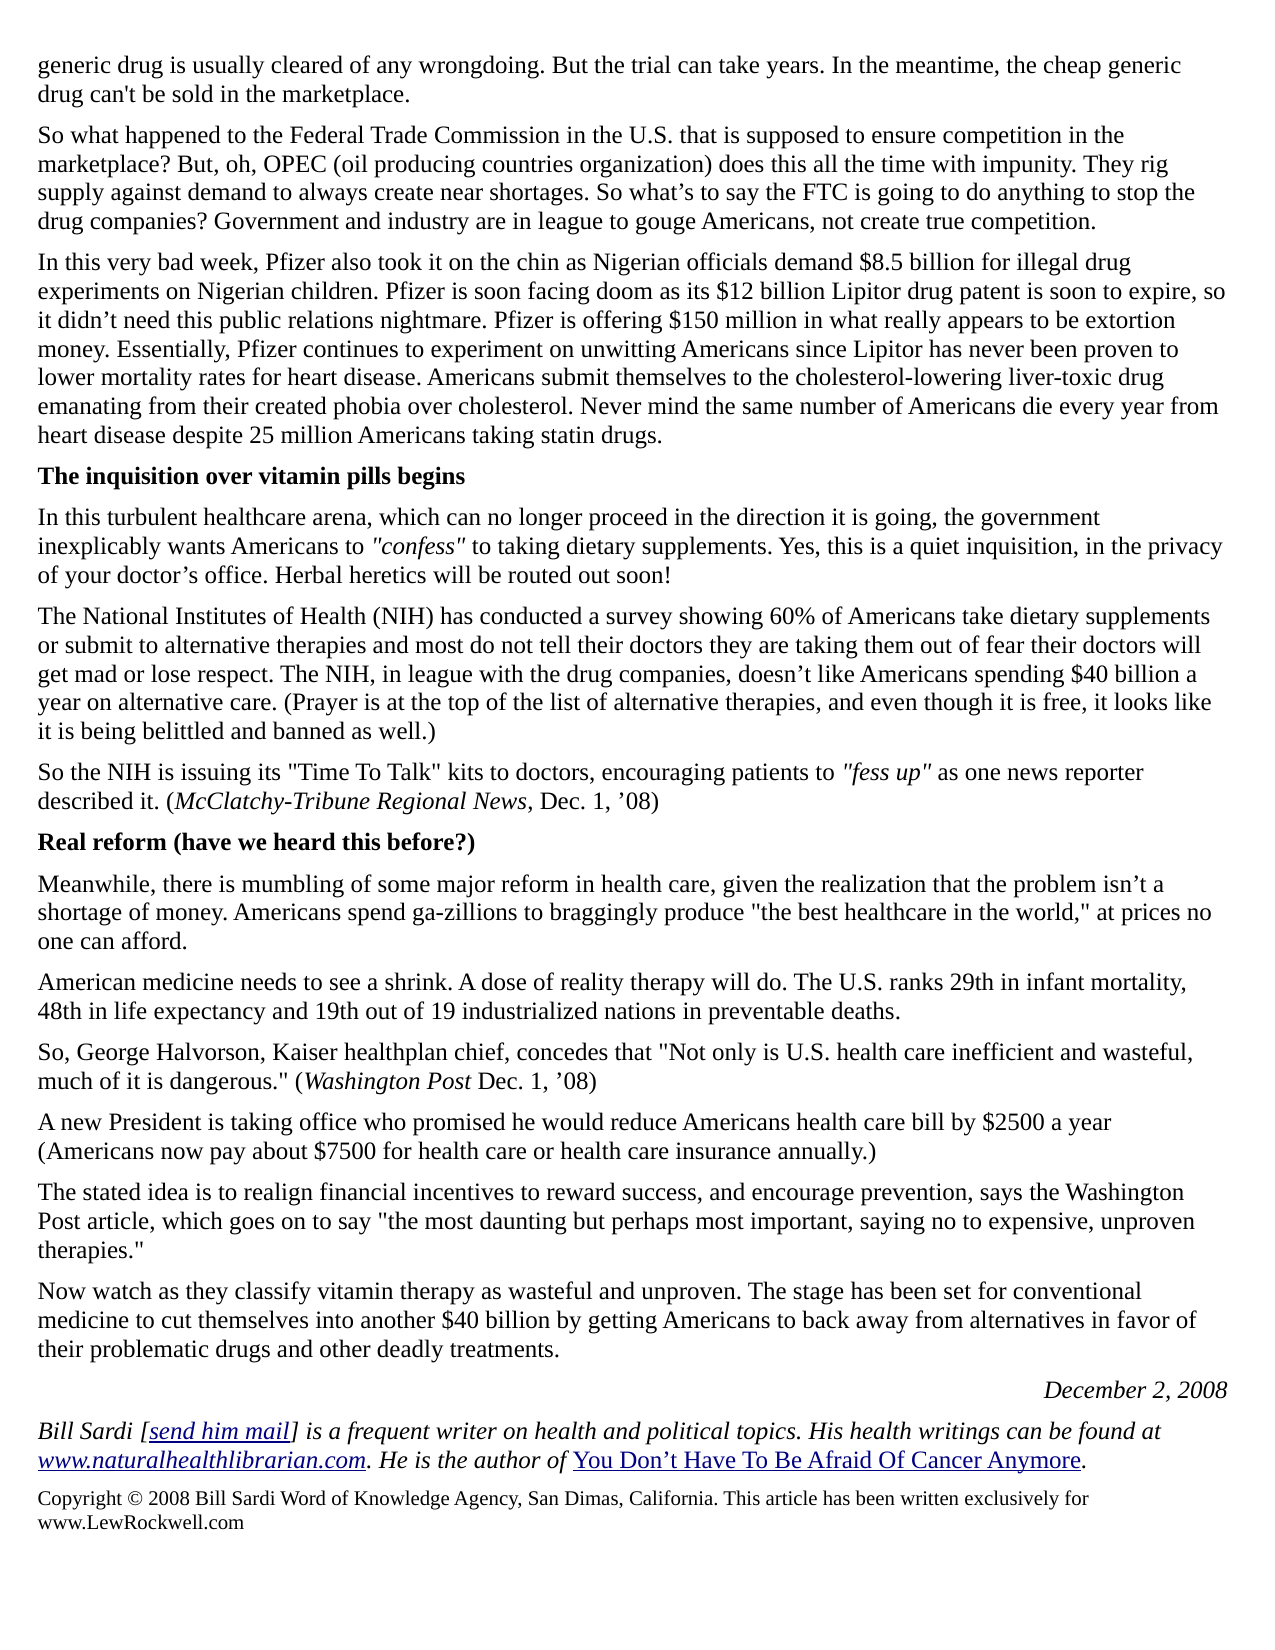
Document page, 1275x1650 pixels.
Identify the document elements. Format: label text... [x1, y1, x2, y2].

text Bill Sardi [send him mail] is a frequent writer on health and political topics. His health writings can be found at www.naturalhealthlibrarian.com. He is the author of You Don’t Have To Be Afraid Of Cancer Anymore. [37, 1416, 1230, 1474]
text So, George Halvorson, Kaiser healthplan chief, concedes that "Not only is U.S. health care inefficient and wasteful, much of it is dangerous." (Washington Post Dec. 1, ’08) [37, 1037, 1230, 1095]
text Meanwhile, there is mumbling of some major reform in health care, given the realization that the problem isn’t a shortage of money. Americans spend ga-zillions to braggingly produce "the best healthcare in the world," at prices no one can afford. [37, 869, 1230, 955]
text The National Institutes of Health (NIH) has conducted a survey showing 60% of Americans take dietary supplements or submit to alternative therapies and most do not tell their doctors they are taking them out of fear their doctors will get mad or lose respect. The NIH, in league with the drug companies, doesn’t like Americans spending $40 billion a year on alternative care. (Prayer is at the top of the list of alternative therapies, and even though it is free, it looks like it is being belittled and banned as well.) [37, 601, 1230, 745]
text So what happened to the Federal Trade Commission in the U.S. that is supposed to ensure competition in the marketplace? But, oh, OPEC (oil producing countries organization) does this all the time with impunity. They rig supply against demand to always create near shortages. So what’s to say the FTC is going to do anything to stop the drug companies? Government and industry are in league to gouge Americans, not create true competition. [37, 120, 1230, 235]
text In this very bad week, Pfizer also took it on the chin as Nigerian officials demand $8.5 billion for illegal drug experiments on Nigerian children. Pfizer is soon facing doom as its $12 billion Lipitor drug patent is soon to expire, so it didn’t need this public relations nightmare. Pfizer is offering $150 million in what really appears to be extortion money. Essentially, Pfizer continues to experiment on unwitting Americans since Lipitor has never been proven to lower mortality rates for heart disease. Americans submit themselves to the cholesterol-lowering liver-toxic drug emanating from their created phobia over cholesterol. Never mind the same number of Americans die every year from heart disease despite 25 million Americans taking statin drugs. [37, 247, 1230, 449]
text American medicine needs to see a shrink. A dose of reality therapy will do. The U.S. ranks 29th in infant mortality, 48th in life expectancy and 19th out of 19 industrialized nations in preventable deaths. [37, 967, 1230, 1025]
text Copyright © 2008 Bill Sardi Word of Knowledge Agency, San Dimas, California. This article has been written exclusively for www.LewRockwell.com [37, 1486, 1230, 1534]
text The inquisition over vitamin pills begins [37, 461, 1230, 490]
text In this turbulent healthcare arena, which can no longer proceed in the direction it is going, the government inexplicably wants Americans to "confess" to taking dietary supplements. Yes, this is a quiet inquisition, in the privacy of your doctor’s office. Herbal heretics will be routed out soon! [37, 502, 1230, 589]
text December 2, 2008 [37, 1375, 1230, 1404]
text So the NIH is issuing its "Time To Talk" kits to doctors, encouraging patients to "fess up" as one news reporter described it. (McClatchy-Tribune Regional News, Dec. 1, ’08) [37, 757, 1230, 815]
text Now watch as they classify vitamin therapy as wasteful and unproven. The stage has been set for conventional medicine to cut themselves into another $40 billion by getting Americans to back away from alternatives in favor of their problematic drugs and other deadly treatments. [37, 1276, 1230, 1362]
text A new President is taking office who promised he would reduce Americans health care bill by $2500 a year (Americans now pay about $7500 for health care or health care insurance annually.) [37, 1107, 1230, 1165]
text generic drug is usually cleared of any wrongdoing. But the trial can take years. In the meantime, the cheap generic drug can't be sold in the marketplace. [37, 50, 1230, 107]
text Real reform (have we heard this before?) [37, 827, 1230, 856]
text The stated idea is to realign financial incentives to reward success, and encourage prevention, says the Washington Post article, which goes on to say "the most daunting but perhaps most important, saying no to expensive, unproven therapies." [37, 1177, 1230, 1264]
